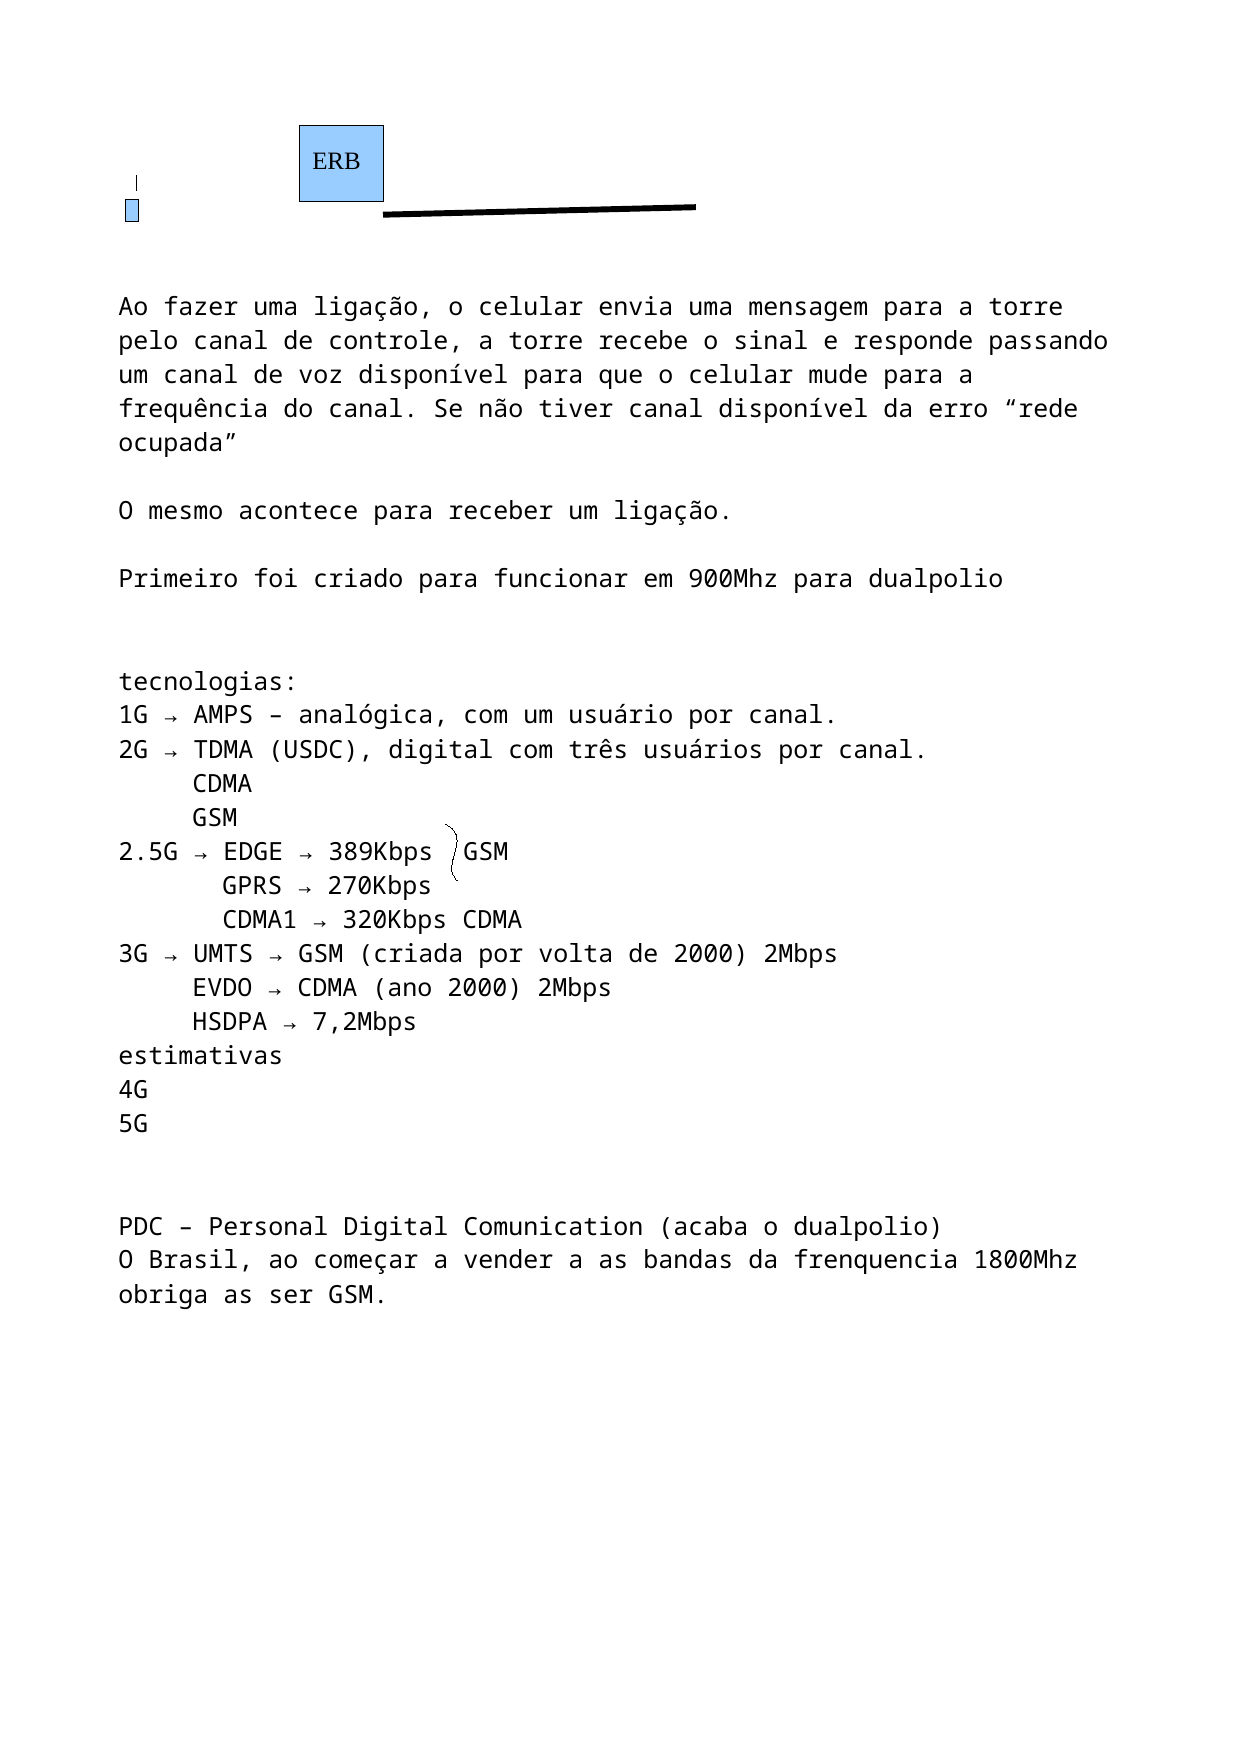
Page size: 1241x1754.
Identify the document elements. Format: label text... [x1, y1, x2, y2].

text GSM [118, 799, 1122, 833]
text Primeiro foi criado para funcionar em 900Mhz para dualpolio [118, 561, 1122, 595]
text CDMA1 → 320Kbps CDMA [118, 902, 1122, 936]
text PDC – Personal Digital Comunication (acaba o dualpolio) [118, 1208, 1122, 1242]
text 3G → UMTS → GSM (criada por volta de 2000) 2Mbps [118, 936, 1122, 970]
text GPRS → 270Kbps [118, 867, 1122, 902]
text 2.5G → EDGE → 389Kbps GSM [118, 833, 1122, 867]
text EVDO → CDMA (ano 2000) 2Mbps [118, 970, 1122, 1004]
text 2G → TDMA (USDC), digital com três usuários por canal. [118, 731, 1122, 765]
text estimativas [118, 1038, 1122, 1072]
text O Brasil, ao começar a vender a as bandas da frenquencia 1800Mhz obriga as ser GSM. [118, 1242, 1122, 1310]
text O mesmo acontece para receber um ligação. [118, 493, 1122, 527]
text 5G [118, 1106, 1122, 1140]
text 4G [118, 1072, 1122, 1106]
text HSDPA → 7,2Mbps [118, 1004, 1122, 1038]
text Ao fazer uma ligação, o celular envia uma mensagem para a torre pelo canal de controle, a torre recebe o sinal e responde passando um canal de voz disponível para que o celular mude para a frequência do canal. Se não tiver canal disponível da erro “rede ocupada” [118, 288, 1122, 459]
text 1G → AMPS – analógica, com um usuário por canal. [118, 697, 1122, 731]
text tecnologias: [118, 663, 1122, 697]
text CDMA [118, 765, 1122, 799]
